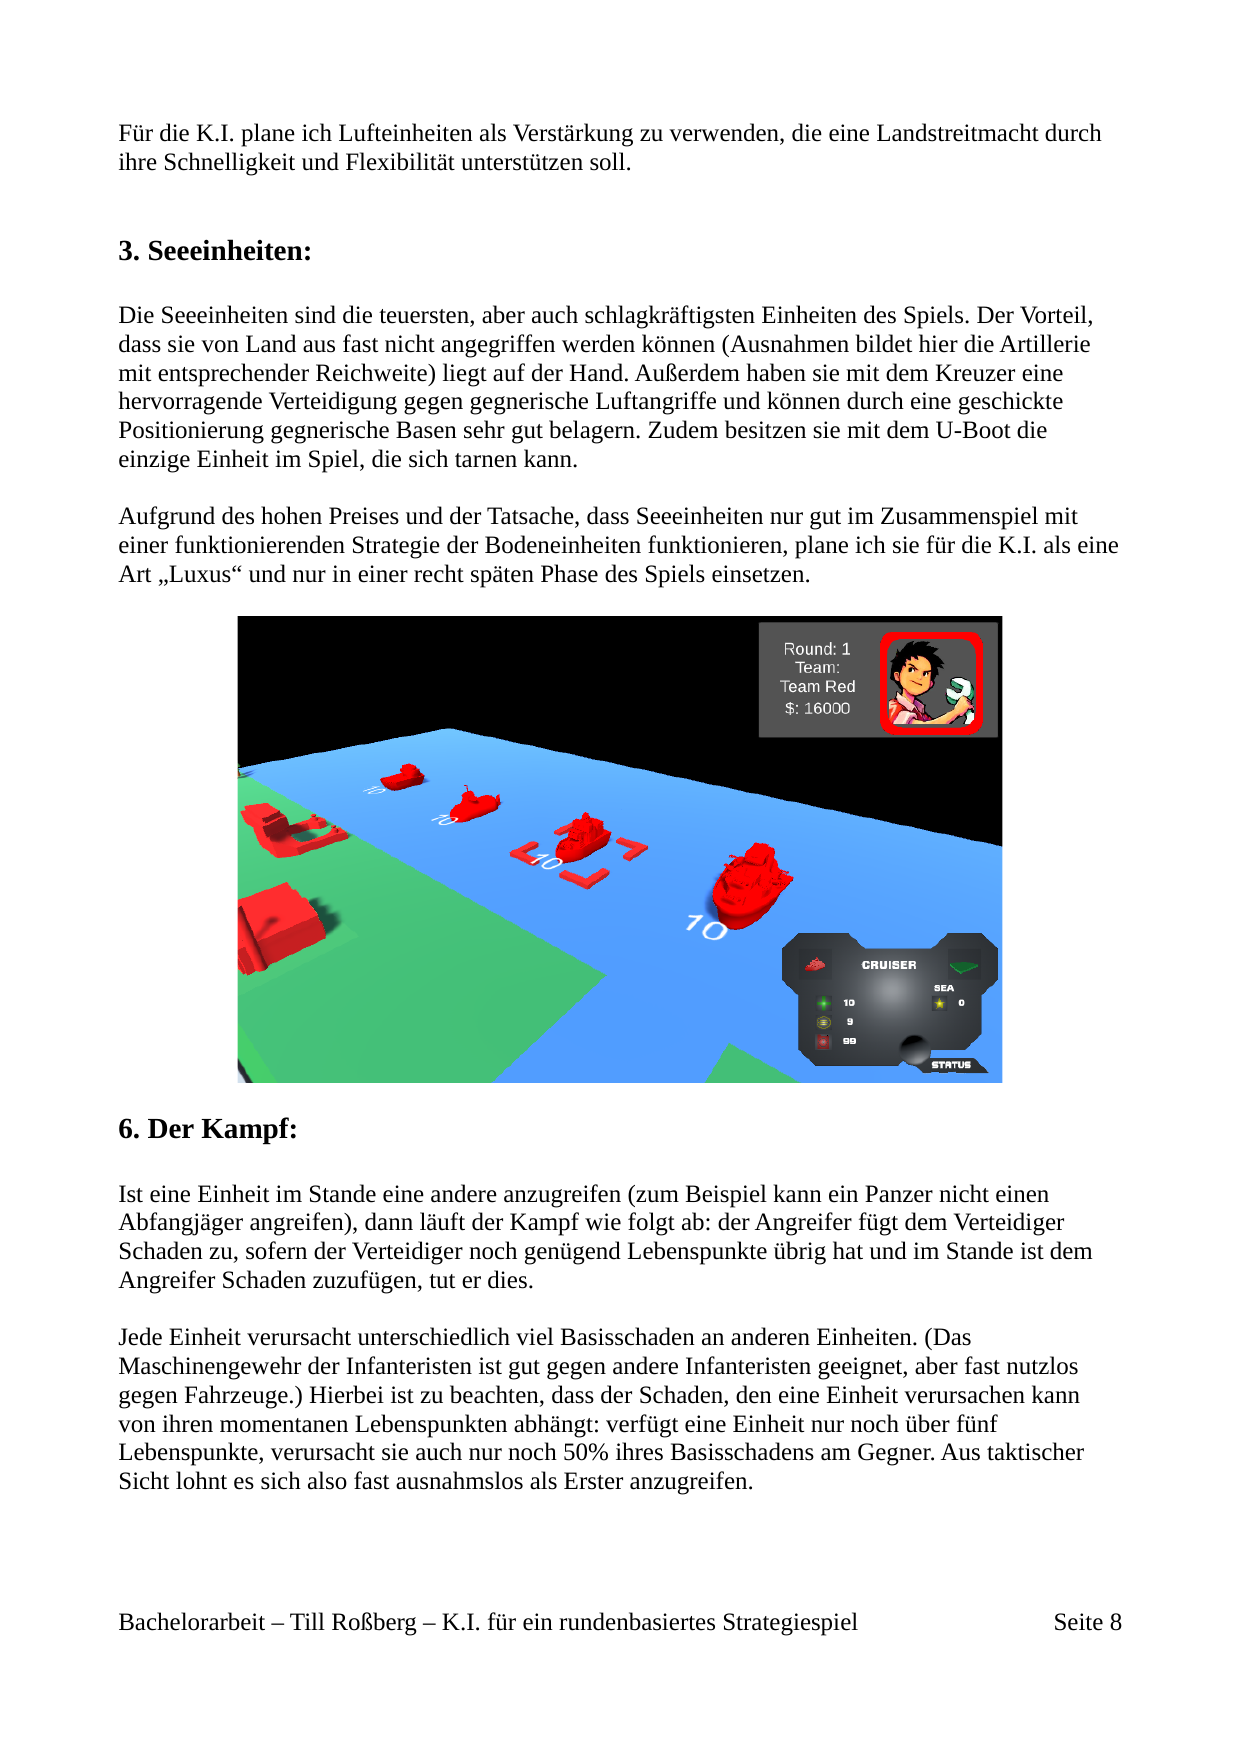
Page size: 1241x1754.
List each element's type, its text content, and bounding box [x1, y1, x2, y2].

text 6. Der Kampf: [118, 1112, 1122, 1145]
text 3. Seeeinheiten: [118, 233, 1122, 267]
text Die Seeeinheiten sind die teuersten, aber auch schlagkräftigsten Einheiten des Spiels. Der Vorteil, dass sie von Land aus fast nicht angegriffen werden können (Ausnahmen bildet hier die Artillerie mit entsprechender Reichweite) liegt auf der Hand. Außerdem haben sie mit dem Kreuzer eine hervorragende Verteidigung gegen gegnerische Luftangriffe und können durch eine geschickte Positionierung gegnerische Basen sehr gut belagern. Zudem besitzen sie mit dem U-Boot die einzige Einheit im Spiel, die sich tarnen kann. [118, 300, 1122, 473]
text Ist eine Einheit im Stande eine andere anzugreifen (zum Beispiel kann ein Panzer nicht einen Abfangjäger angreifen), dann läuft der Kampf wie folgt ab: der Angreifer fügt dem Verteidiger Schaden zu, sofern der Verteidiger noch genügend Lebenspunkte übrig hat und im Stande ist dem Angreifer Schaden zuzufügen, tut er dies. [118, 1179, 1122, 1294]
picture [237, 616, 1003, 1083]
text Aufgrund des hohen Preises und der Tatsache, dass Seeeinheiten nur gut im Zusammenspiel mit einer funktionierenden Strategie der Bodeneinheiten funktionieren, plane ich sie für die K.I. als eine Art „Luxus“ und nur in einer recht späten Phase des Spiels einsetzen. [118, 501, 1122, 588]
text Für die K.I. plane ich Lufteinheiten als Verstärkung zu verwenden, die eine Landstreitmacht durch ihre Schnelligkeit und Flexibilität unterstützen soll. [118, 118, 1122, 176]
text Jede Einheit verursacht unterschiedlich viel Basisschaden an anderen Einheiten. (Das Maschinengewehr der Infanteristen ist gut gegen andere Infanteristen geeignet, aber fast nutzlos gegen Fahrzeuge.) Hierbei ist zu beachten, dass der Schaden, den eine Einheit verursachen kann von ihren momentanen Lebenspunkten abhängt: verfügt eine Einheit nur noch über fünf Lebenspunkte, verursacht sie auch nur noch 50% ihres Basisschadens am Gegner. Aus taktischer Sicht lohnt es sich also fast ausnahmslos als Erster anzugreifen. [118, 1322, 1122, 1495]
